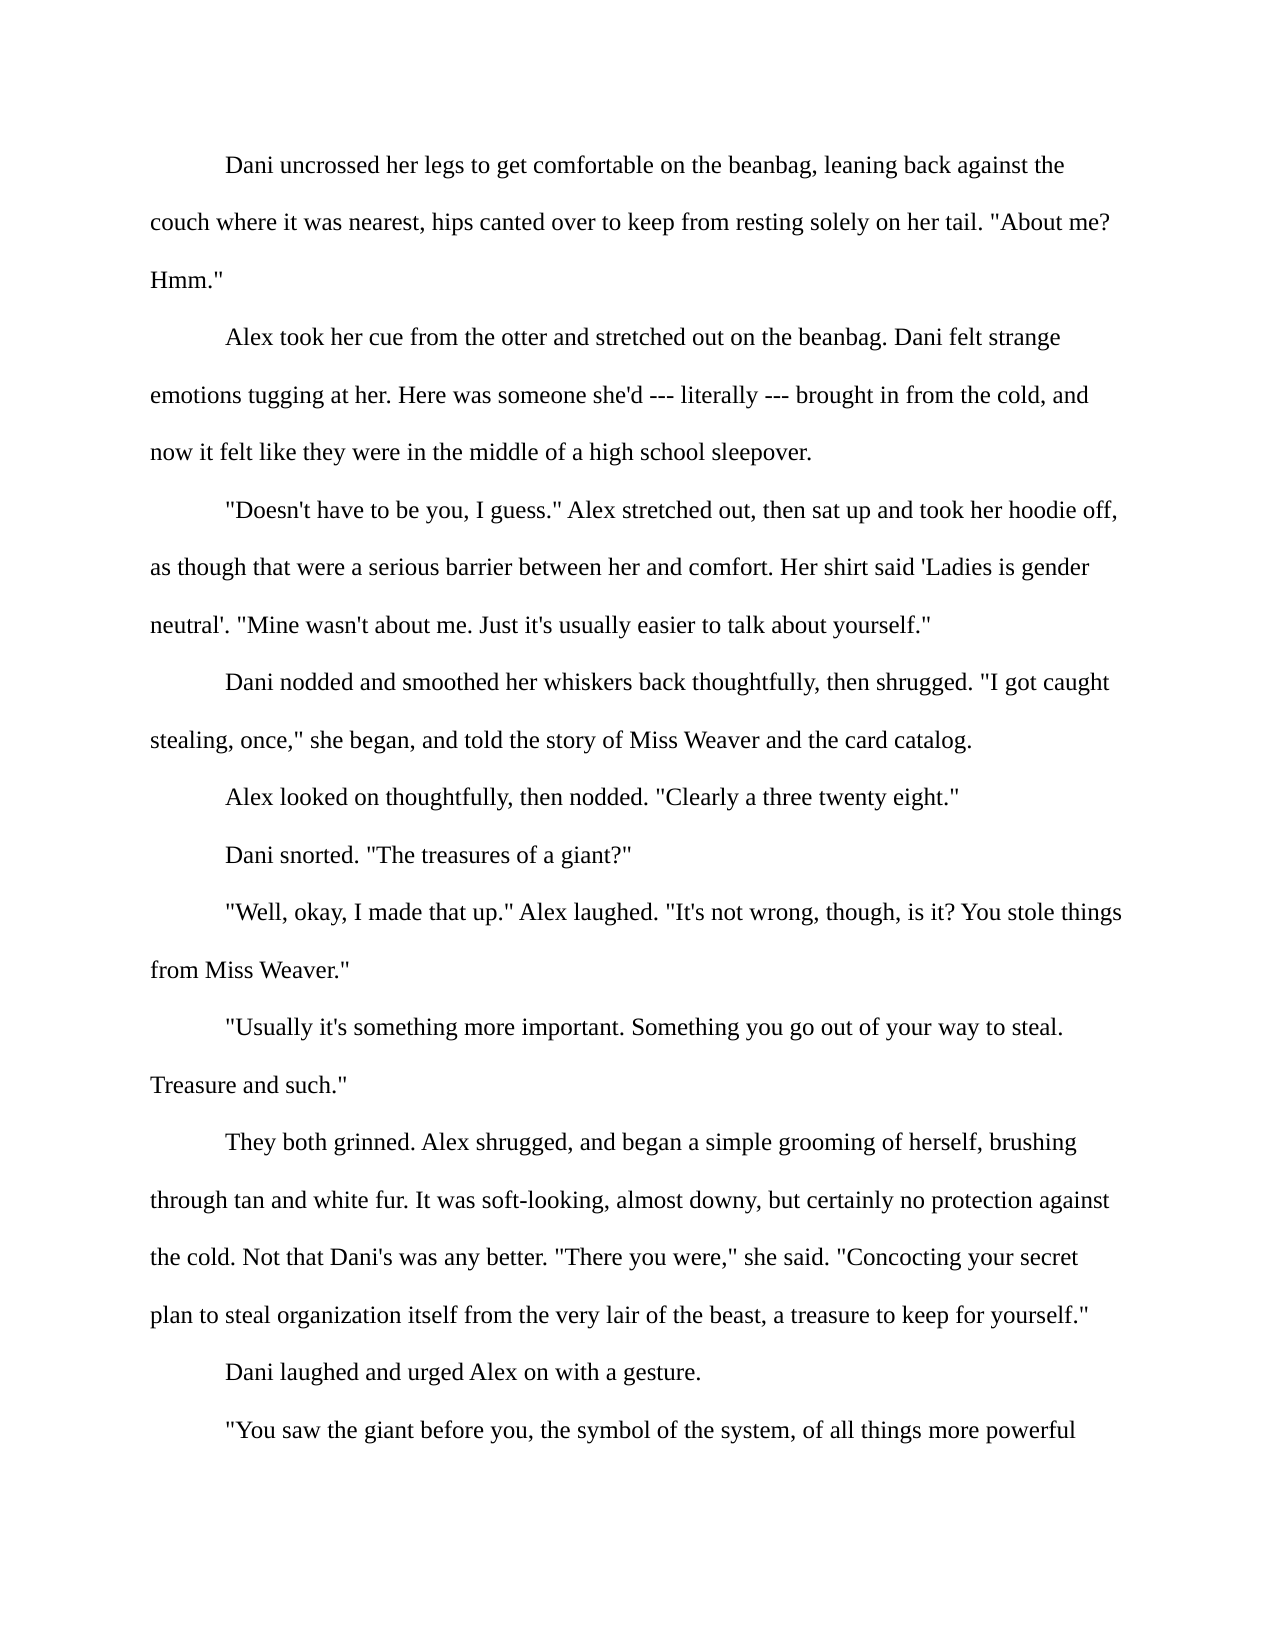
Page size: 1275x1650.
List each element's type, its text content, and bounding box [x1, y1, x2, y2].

text Alex took her cue from the otter and stretched out on the beanbag. Dani felt strange emotions tugging at her. Here was someone she'd --- literally --- brought in from the cold, and now it felt like they were in the middle of a high school sleepover. [150, 322, 1125, 466]
text Dani snorted. "The treasures of a giant?" [150, 840, 1125, 869]
text Alex looked on thoughtfully, then nodded. "Clearly a three twenty eight." [150, 782, 1125, 811]
text "Doesn't have to be you, I guess." Alex stretched out, then sat up and took her hoodie off, as though that were a serious barrier between her and comfort. Her shirt said 'Ladies is gender neutral'. "Mine wasn't about me. Just it's usually easier to talk about yourself." [150, 495, 1125, 639]
text "Usually it's something more important. Something you go out of your way to steal. Treasure and such." [150, 1012, 1125, 1099]
text "You saw the giant before you, the symbol of the system, of all things more powerful [150, 1415, 1125, 1444]
text Dani nodded and smoothed her whiskers back thoughtfully, then shrugged. "I got caught stealing, once," she began, and told the story of Miss Weaver and the card catalog. [150, 667, 1125, 754]
text Dani uncrossed her legs to get comfortable on the beanbag, leaning back against the couch where it was nearest, hips canted over to keep from resting solely on her tail. "About me? Hmm." [150, 150, 1125, 294]
text "Well, okay, I made that up." Alex laughed. "It's not wrong, though, is it? You stole things from Miss Weaver." [150, 897, 1125, 984]
text They both grinned. Alex shrugged, and began a simple grooming of herself, brushing through tan and white fur. It was soft-looking, almost downy, but certainly no protection against the cold. Not that Dani's was any better. "There you were," she said. "Concocting your secret plan to steal organization itself from the very lair of the beast, a treasure to keep for yourself." [150, 1127, 1125, 1329]
text Dani laughed and urged Alex on with a gesture. [150, 1357, 1125, 1386]
